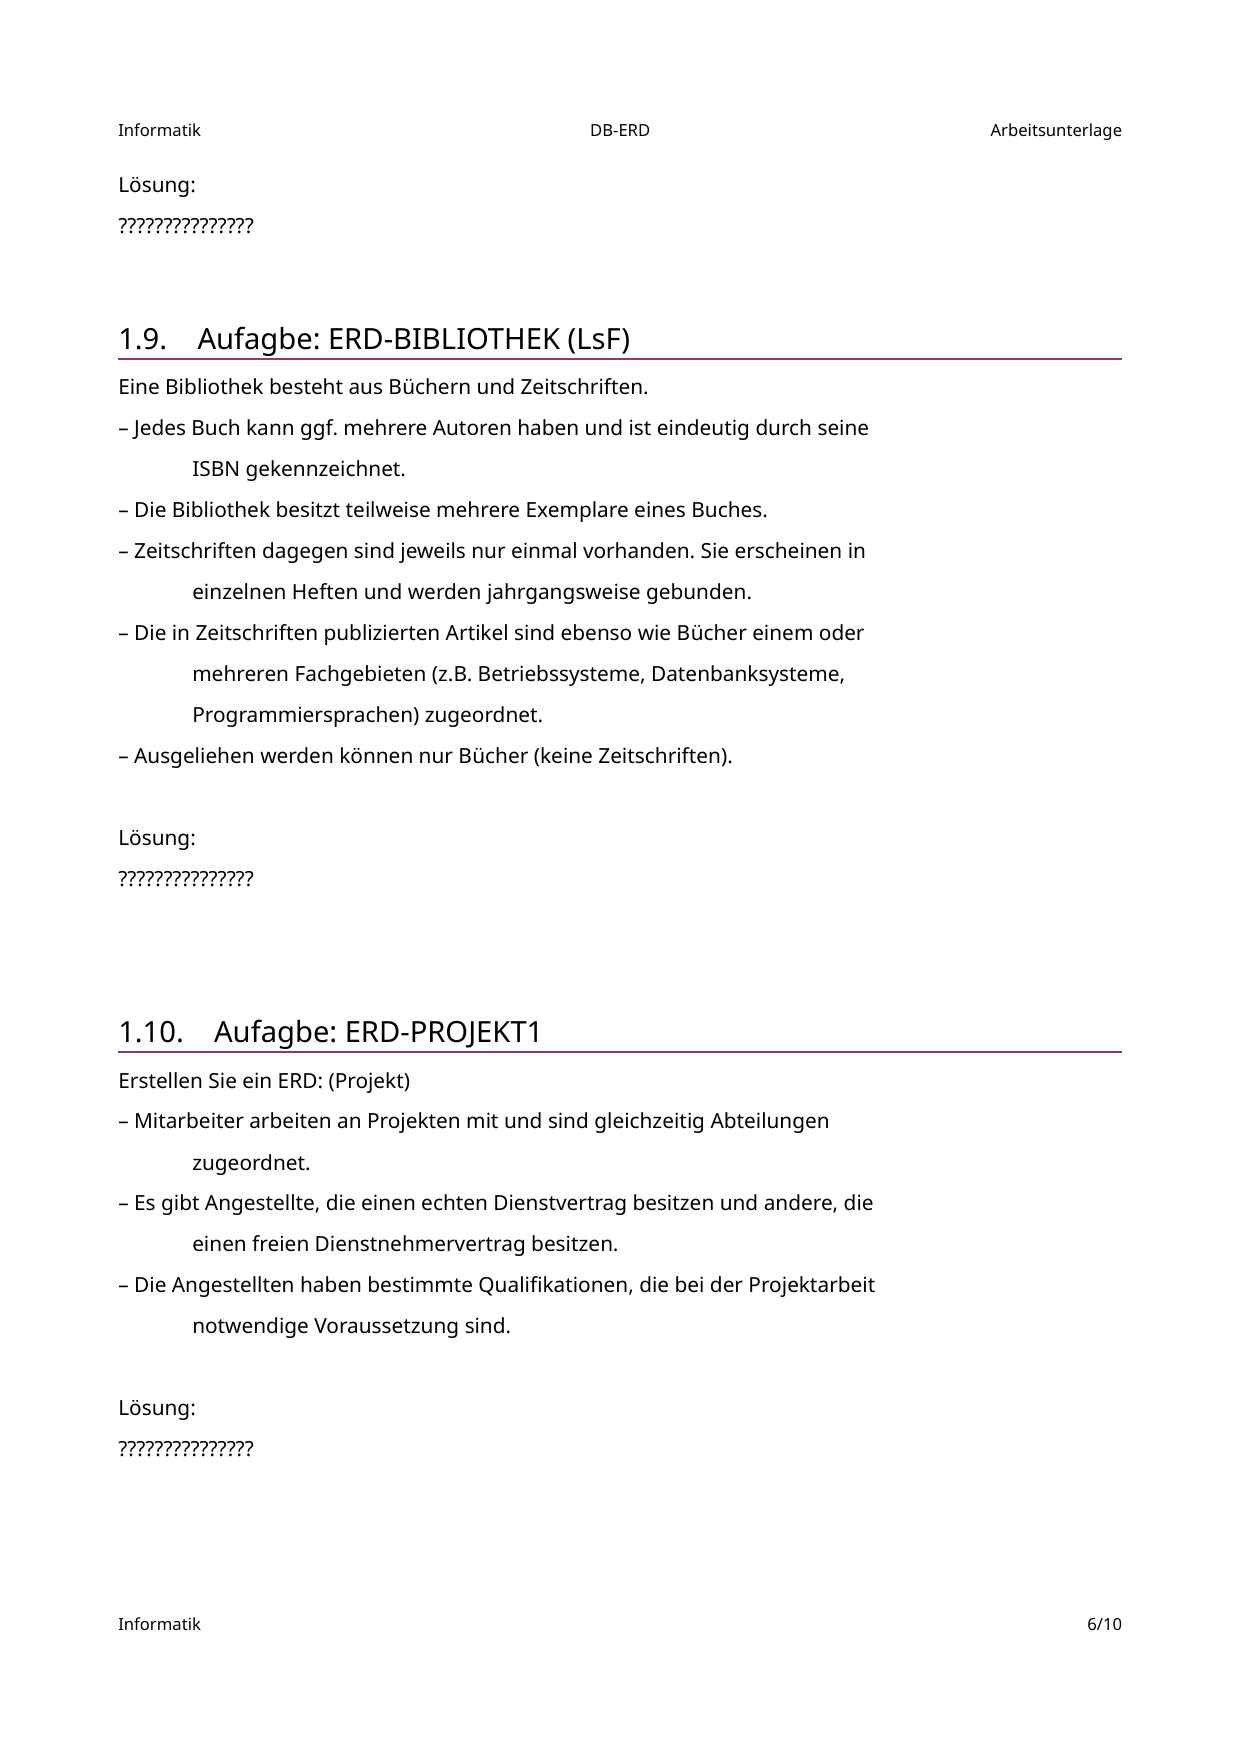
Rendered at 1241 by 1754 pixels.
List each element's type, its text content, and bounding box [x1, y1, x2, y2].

text – Die Angestellten haben bestimmte Qualifikationen, die bei der Projektarbeit [118, 1270, 1122, 1299]
text mehreren Fachgebieten (z.B. Betriebssysteme, Datenbanksysteme, [118, 659, 1122, 687]
text ISBN gekennzeichnet. [118, 454, 1122, 483]
text – Die in Zeitschriften publizierten Artikel sind ebenso wie Bücher einem oder [118, 618, 1122, 646]
subtitle Aufagbe: ERD-PROJEKT1 [118, 1011, 1122, 1051]
text notwendige Voraussetzung sind. [118, 1311, 1122, 1340]
text einzelnen Heften und werden jahrgangsweise gebunden. [118, 577, 1122, 606]
text – Mitarbeiter arbeiten an Projekten mit und sind gleichzeitig Abteilungen [118, 1107, 1122, 1135]
text Erstellen Sie ein ERD: (Projekt) [118, 1066, 1122, 1094]
text Lösung: [118, 1393, 1122, 1422]
text ??????????????? [118, 864, 1122, 892]
text Lösung: [118, 823, 1122, 851]
text – Es gibt Angestellte, die einen echten Dienstvertrag besitzen und andere, die [118, 1188, 1122, 1217]
text – Jedes Buch kann ggf. mehrere Autoren haben und ist eindeutig durch seine [118, 413, 1122, 442]
text Eine Bibliothek besteht aus Büchern und Zeitschriften. [118, 372, 1122, 401]
text – Die Bibliothek besitzt teilweise mehrere Exemplare eines Buches. [118, 495, 1122, 524]
text – Zeitschriften dagegen sind jeweils nur einmal vorhanden. Sie erscheinen in [118, 536, 1122, 564]
text zugeordnet. [118, 1148, 1122, 1176]
text Lösung: [118, 170, 1122, 199]
text Programmiersprachen) zugeordnet. [118, 700, 1122, 728]
text ??????????????? [118, 211, 1122, 240]
text – Ausgeliehen werden können nur Bücher (keine Zeitschriften). [118, 741, 1122, 769]
text ??????????????? [118, 1434, 1122, 1463]
subtitle Aufagbe: ERD-BIBLIOTHEK (LsF) [118, 318, 1122, 358]
text einen freien Dienstnehmervertrag besitzen. [118, 1229, 1122, 1258]
